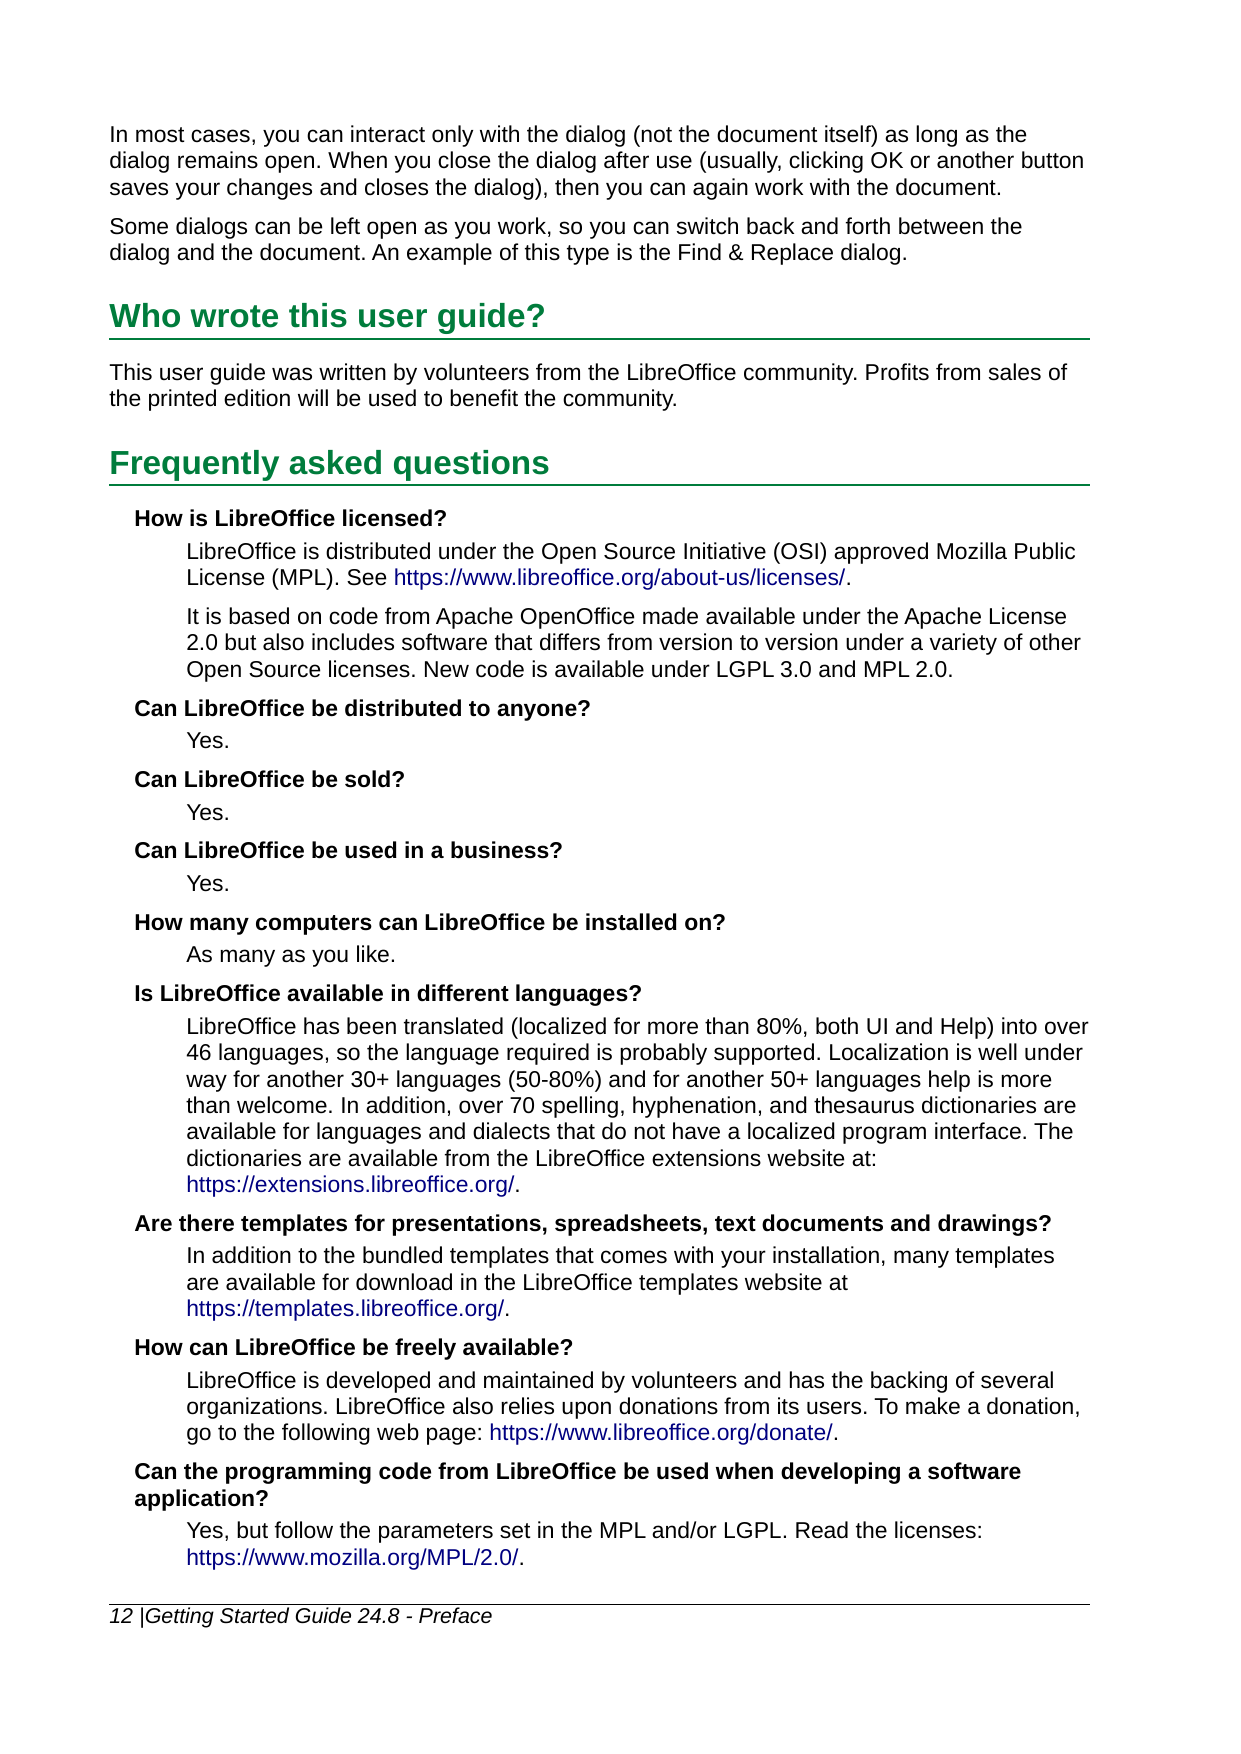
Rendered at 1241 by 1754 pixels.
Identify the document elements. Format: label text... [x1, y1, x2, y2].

text As many as you like. [186, 941, 1090, 968]
text Some dialogs can be left open as you work, so you can switch back and forth between the dialog and the document. An example of this type is the Find & Replace dialog. [109, 213, 1090, 265]
text Can LibreOffice be distributed to anyone? [134, 694, 1090, 721]
text Yes. [186, 798, 1090, 825]
text Yes. [186, 870, 1090, 896]
text How many computers can LibreOffice be installed on? [134, 909, 1090, 935]
subtitle Who wrote this user guide? [109, 297, 1090, 338]
text Can LibreOffice be sold? [134, 766, 1090, 792]
text In most cases, you can interact only with the dialog (not the document itself) as long as the dialog remains open. When you close the dialog after use (usually, clicking OK or another button saves your changes and closes the dialog), then you can again work with the document. [109, 121, 1090, 200]
text LibreOffice has been translated (localized for more than 80%, both UI and Help) into over 46 languages, so the language required is probably supported. Localization is well under way for another 30+ languages (50-80%) and for another 50+ languages help is more than welcome. In addition, over 70 spelling, hyphenation, and thesaurus dictionaries are available for languages and dialects that do not have a localized program interface. The dictionaries are available from the LibreOffice extensions website at: https://extensions.libreoffice.org/. [186, 1013, 1090, 1197]
text Are there templates for presentations, spreadsheets, text documents and drawings? [134, 1210, 1090, 1236]
text Can LibreOffice be used in a business? [134, 837, 1090, 864]
text It is based on code from Apache OpenOffice made available under the Apache License 2.0 but also includes software that differs from version to version under a variety of other Open Source licenses. New code is available under LGPL 3.0 and MPL 2.0. [186, 603, 1090, 682]
text How is LibreOffice licensed? [134, 505, 1090, 531]
text Yes, but follow the parameters set in the MPL and/or LGPL. Read the licenses: https://www.mozilla.org/MPL/2.0/. [186, 1517, 1090, 1570]
text Is LibreOffice available in different languages? [134, 980, 1090, 1007]
text Can the programming code from LibreOffice be used when developing a software application? [134, 1458, 1090, 1511]
subtitle Frequently asked questions [109, 443, 1090, 484]
text LibreOffice is developed and maintained by volunteers and has the backing of several organizations. LibreOffice also relies upon donations from its users. To make a donation, go to the following web page: https://www.libreoffice.org/donate/. [186, 1367, 1090, 1446]
text In addition to the bundled templates that comes with your installation, many templates are available for download in the LibreOffice templates website at https://templates.libreoffice.org/. [186, 1242, 1090, 1322]
text How can LibreOffice be freely available? [134, 1334, 1090, 1360]
text Yes. [186, 727, 1090, 753]
text This user guide was written by volunteers from the LibreOffice community. Profits from sales of the printed edition will be used to benefit the community. [109, 359, 1090, 412]
text LibreOffice is distributed under the Open Source Initiative (OSI) approved Mozilla Public License (MPL). See https://www.libreoffice.org/about-us/licenses/. [186, 538, 1090, 590]
